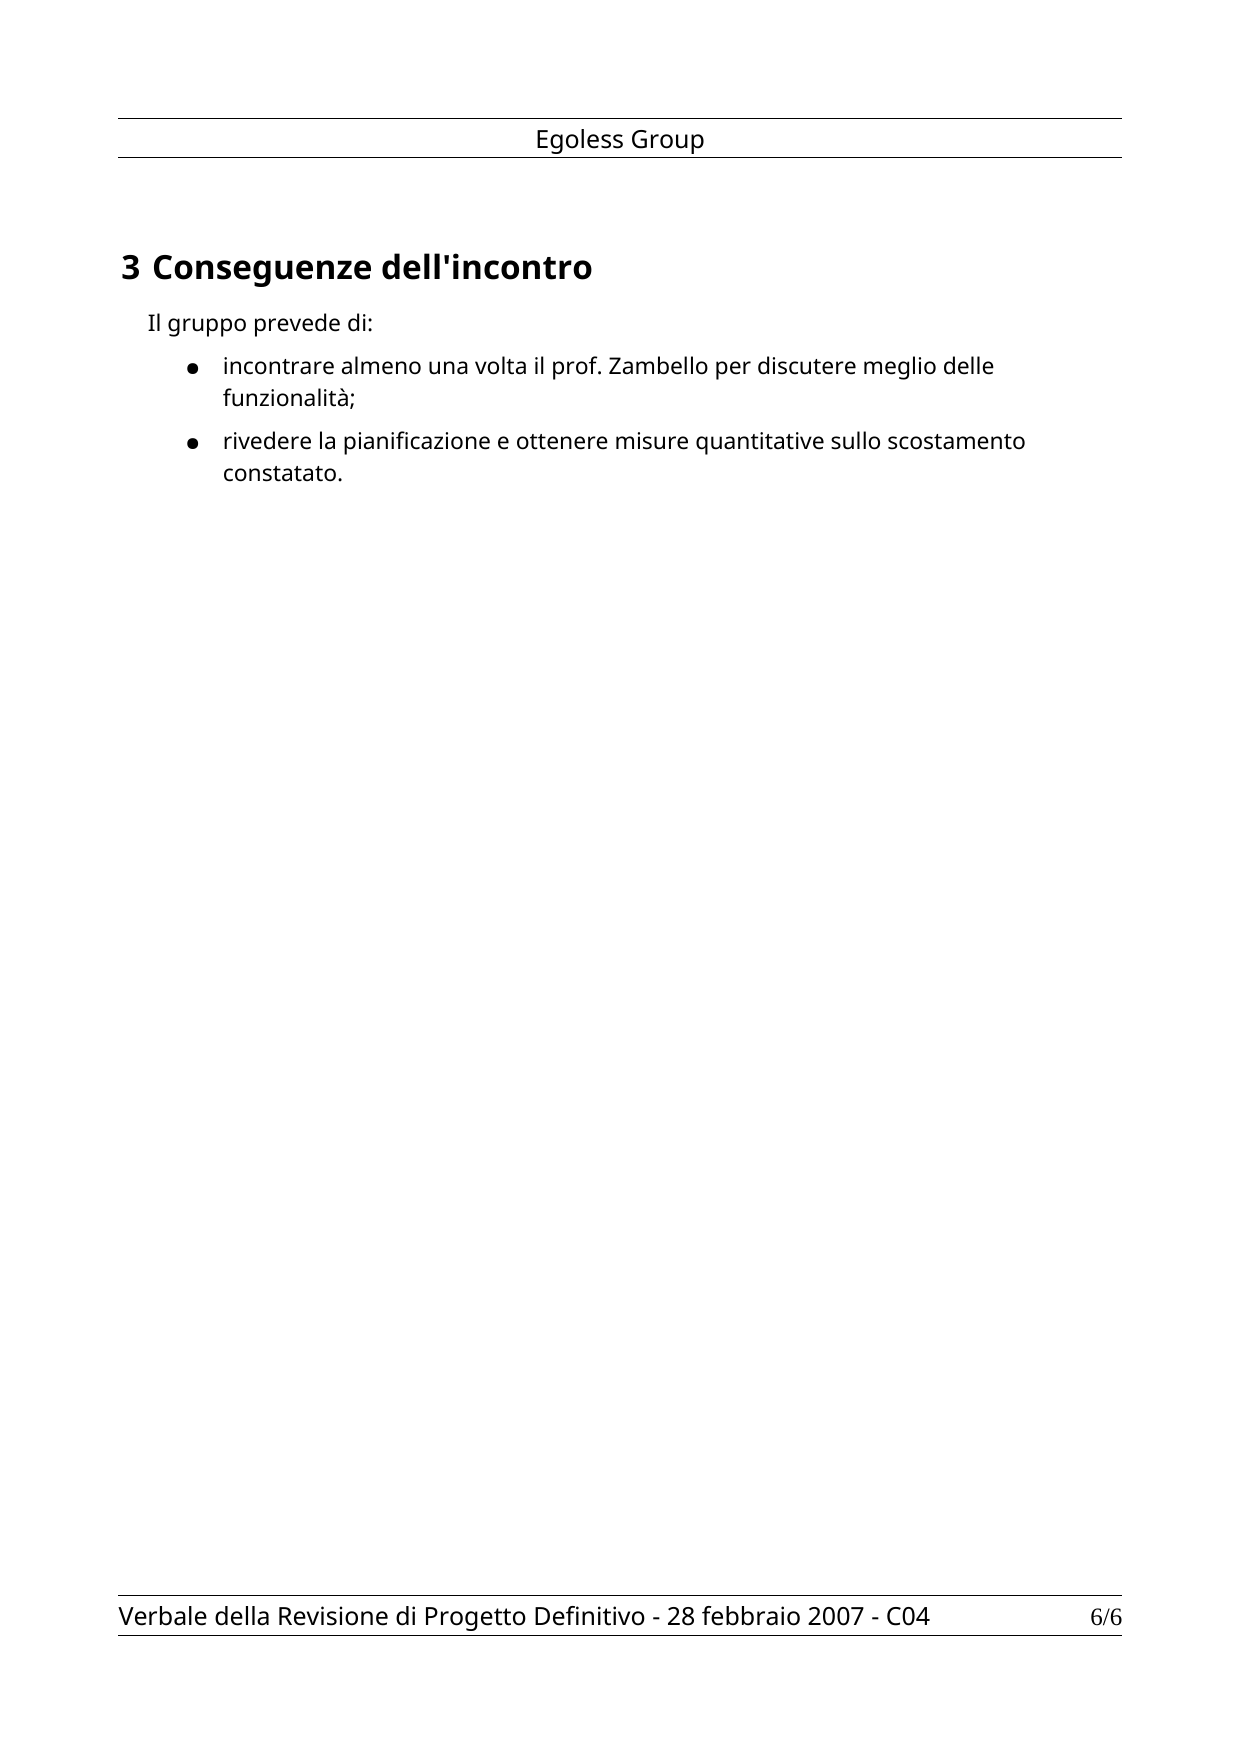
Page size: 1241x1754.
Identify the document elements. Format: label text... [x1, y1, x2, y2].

subtitle Conseguenze dell'incontro [121, 243, 1122, 289]
text Il gruppo prevede di: [148, 307, 1122, 338]
list incontrare almeno una volta il prof. Zambello per discutere meglio delle funzionalità; [185, 350, 1122, 413]
list rivedere la pianificazione e ottenere misure quantitative sullo scostamento constatato. [185, 425, 1122, 488]
